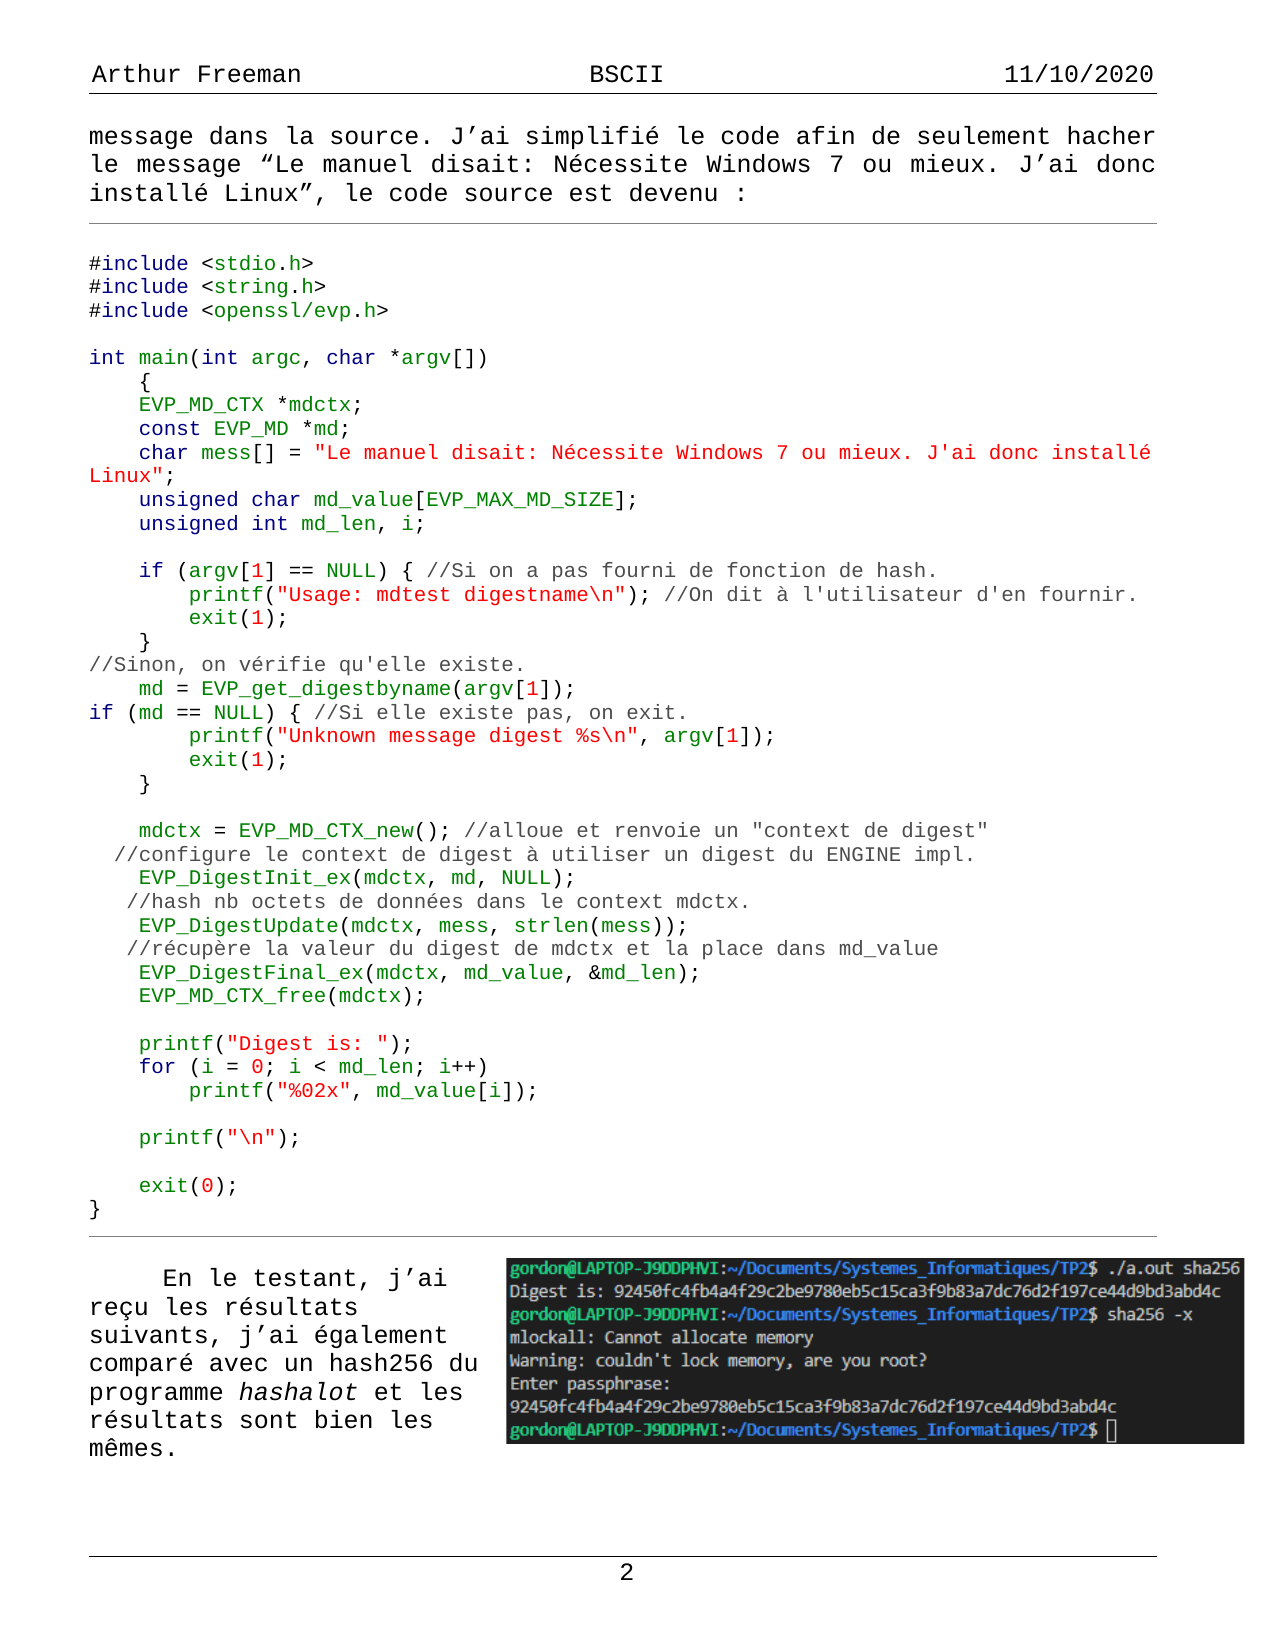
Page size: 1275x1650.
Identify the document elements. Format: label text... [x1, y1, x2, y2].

text #include <stdio.h> [88, 252, 1157, 276]
text md = EVP_get_digestbyname(argv[1]); if (md == NULL) { //Si elle existe pas, on exit. [88, 678, 1157, 725]
text printf("Usage: mdtest digestname\n"); //On dit à l'utilisateur d'en fournir. [88, 583, 1157, 607]
text EVP_MD_CTX *mdctx; [88, 394, 1157, 418]
text message dans la source. J’ai simplifié le code afin de seulement hacher le message “Le manuel disait: Nécessite Windows 7 ou mieux. J’ai donc installé Linux”, le code source est devenu : [88, 123, 1157, 208]
text EVP_DigestInit_ex(mdctx, md, NULL); [88, 867, 1157, 891]
picture [506, 1258, 1245, 1444]
text printf("Unknown message digest %s\n", argv[1]); [88, 725, 1157, 749]
text } [88, 631, 1157, 654]
text if (argv[1] == NULL) { //Si on a pas fourni de fonction de hash. [88, 560, 1157, 583]
text #include <openssl/evp.h> [88, 300, 1157, 323]
text exit(0); [88, 1175, 1157, 1198]
text unsigned int md_len, i; [88, 513, 1157, 536]
text //récupère la valeur du digest de mdctx et la place dans md_value [88, 938, 1157, 962]
text { [88, 371, 1157, 394]
text #include <string.h> [88, 276, 1157, 300]
text char mess[] = "Le manuel disait: Nécessite Windows 7 ou mieux. J'ai donc installé Linux"; [88, 442, 1157, 489]
text printf("\n"); [88, 1127, 1157, 1151]
text //Sinon, on vérifie qu'elle existe. [88, 654, 1157, 678]
text const EVP_MD *md; [88, 418, 1157, 442]
text } [88, 1198, 1157, 1222]
text } [88, 773, 1157, 796]
text //hash nb octets de données dans le context mdctx. [88, 891, 1157, 914]
text unsigned char md_value[EVP_MAX_MD_SIZE]; [88, 489, 1157, 513]
text mdctx = EVP_MD_CTX_new(); //alloue et renvoie un "context de digest" [88, 820, 1157, 844]
text for (i = 0; i < md_len; i++) [88, 1056, 1157, 1080]
text exit(1); [88, 749, 1157, 773]
text EVP_DigestUpdate(mdctx, mess, strlen(mess)); [88, 914, 1157, 938]
text exit(1); [88, 607, 1157, 631]
text EVP_MD_CTX_free(mdctx); [88, 986, 1157, 1009]
text EVP_DigestFinal_ex(mdctx, md_value, &md_len); [88, 962, 1157, 986]
text printf("Digest is: "); [88, 1033, 1157, 1056]
text printf("%02x", md_value[i]); [88, 1080, 1157, 1104]
text int main(int argc, char *argv[]) [88, 347, 1157, 371]
text //configure le context de digest à utiliser un digest du ENGINE impl. [88, 844, 1157, 867]
text En le testant, j’ai reçu les résultats suivants, j’ai également comparé avec un hash256 du programme hashalot et les résultats sont bien les mêmes. [88, 1266, 1157, 1464]
